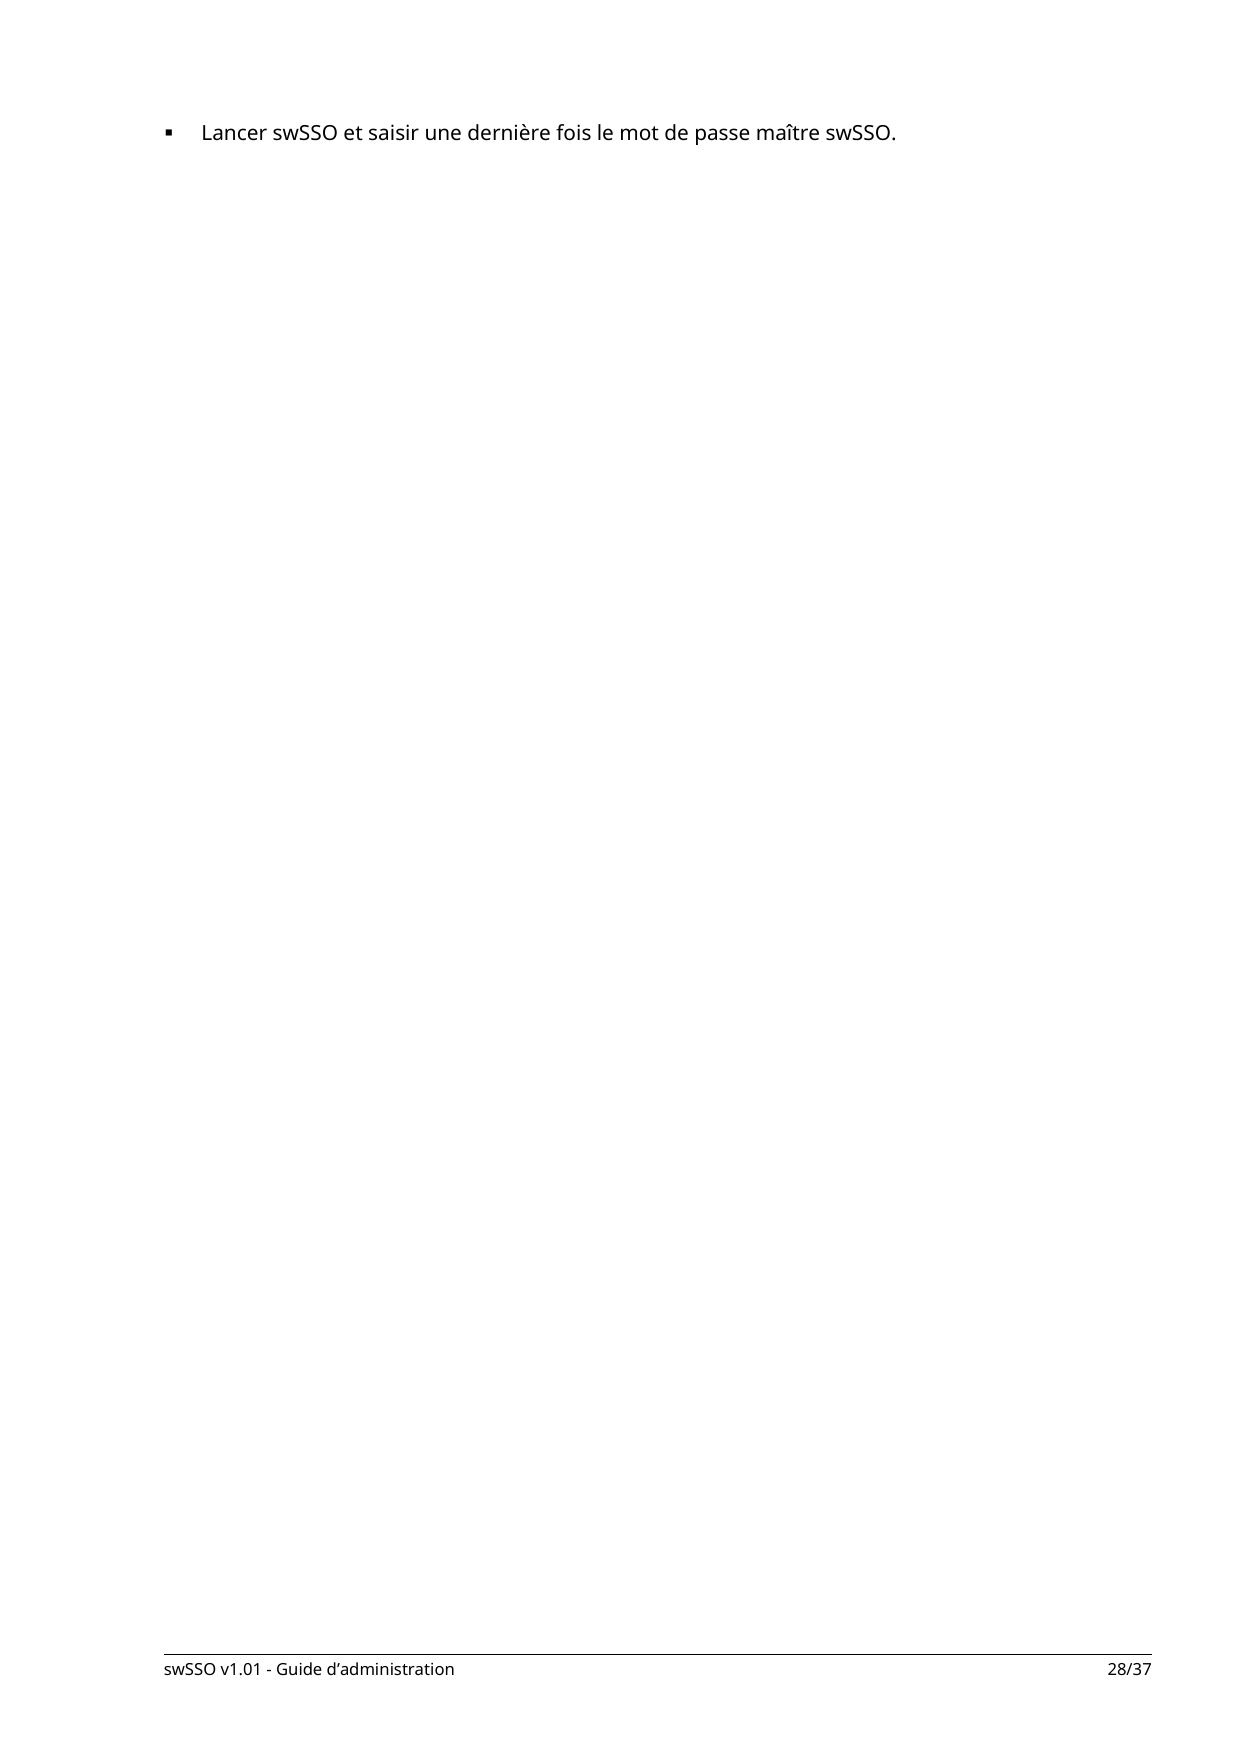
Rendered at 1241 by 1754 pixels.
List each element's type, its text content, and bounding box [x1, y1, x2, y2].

list Lancer swSSO et saisir une dernière fois le mot de passe maître swSSO. [164, 118, 1152, 147]
